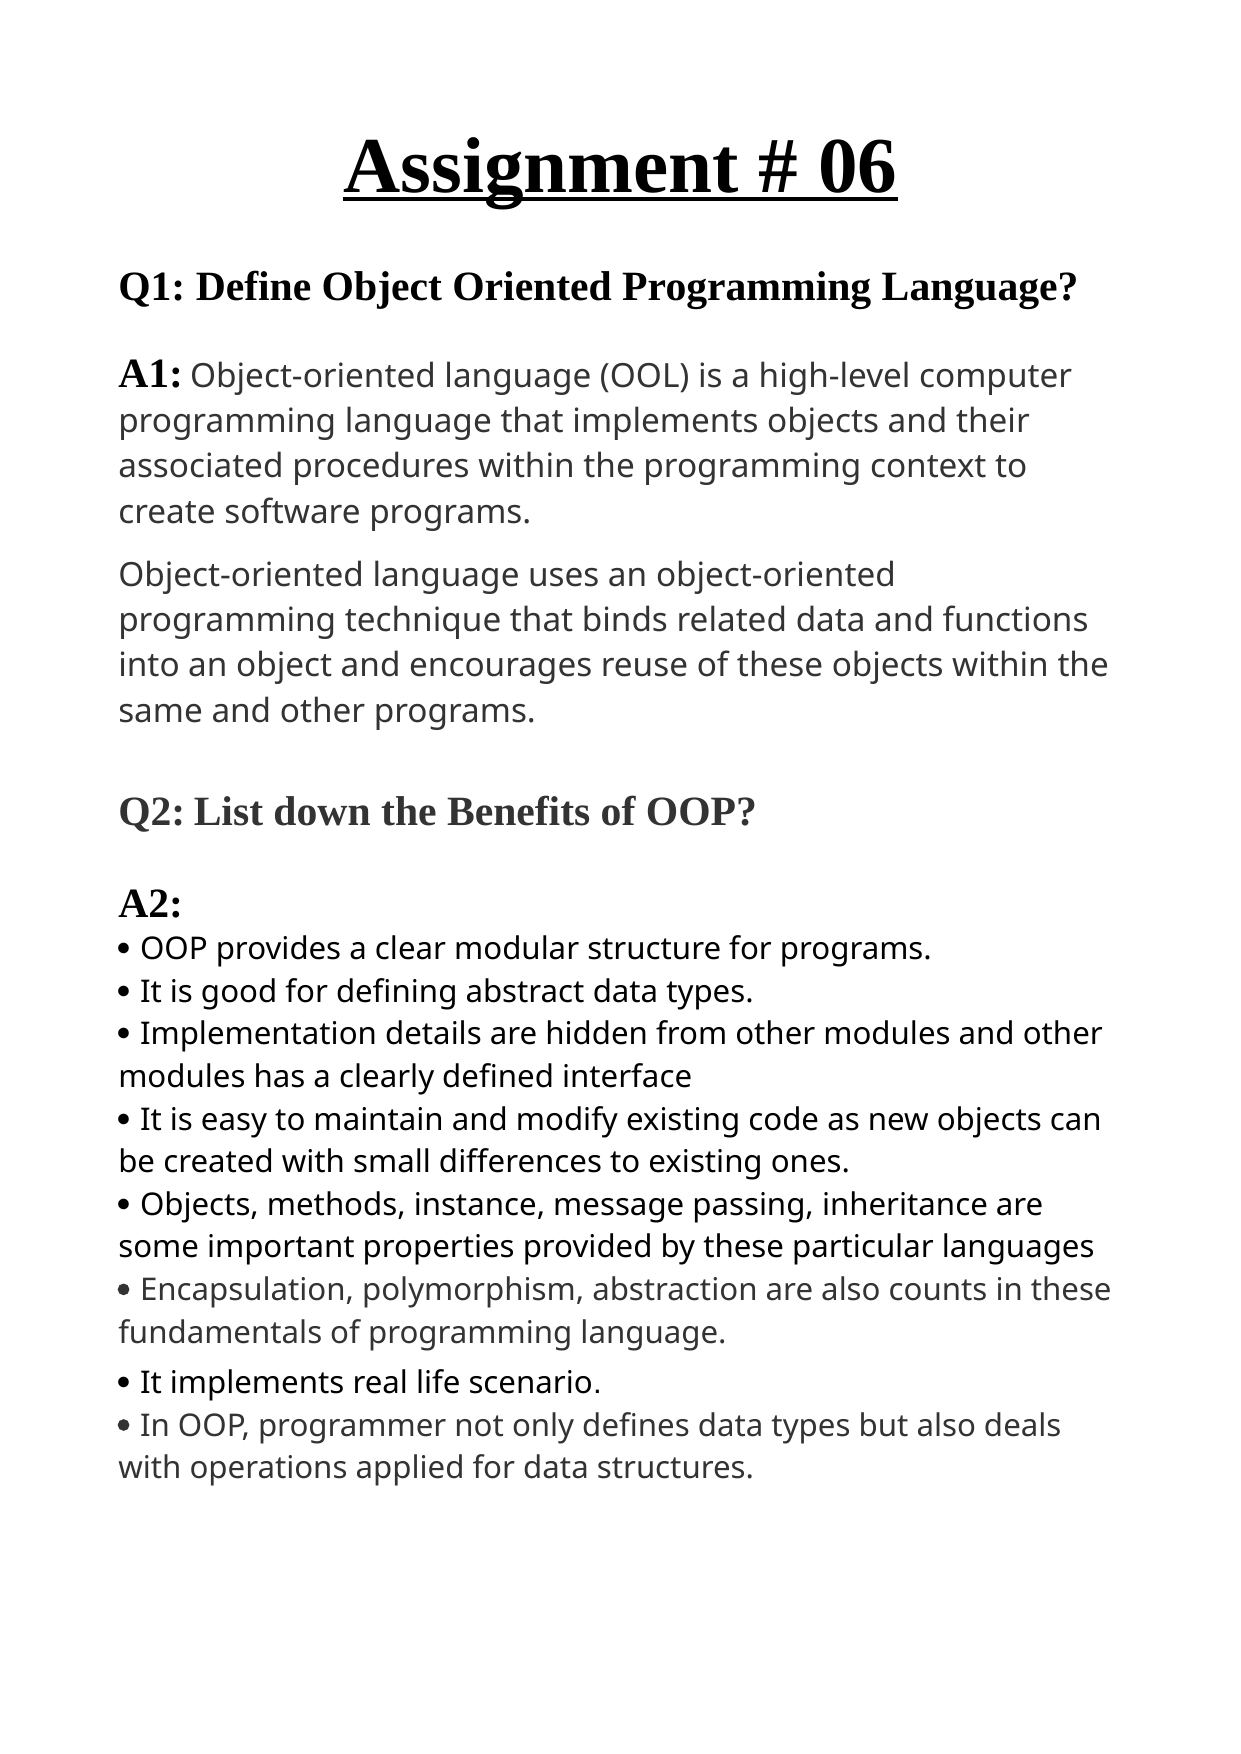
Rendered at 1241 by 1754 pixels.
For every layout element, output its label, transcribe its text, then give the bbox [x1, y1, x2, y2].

text  Objects, methods, instance, message passing, inheritance are some important properties provided by these particular languages [118, 1182, 1122, 1267]
text A1: Object-oriented language (OOL) is a high-level computer programming language that implements objects and their associated procedures within the programming context to create software programs. [118, 348, 1122, 533]
text A2: [118, 878, 1122, 926]
text  Encapsulation, polymorphism, abstraction are also counts in these fundamentals of programming language. [118, 1267, 1122, 1352]
text  It is easy to maintain and modify existing code as new objects can be created with small differences to existing ones. [118, 1097, 1122, 1182]
text Object-oriented language uses an object-oriented programming technique that binds related data and functions into an object and encourages reuse of these objects within the same and other programs. [118, 550, 1122, 732]
text  In OOP, programmer not only defines data types but also deals with operations applied for data structures. [118, 1403, 1122, 1488]
text Assignment # 06 [118, 118, 1122, 209]
text Q1: Define Object Oriented Programming Language? [118, 262, 1122, 310]
text  OOP provides a clear modular structure for programs. [118, 926, 1122, 969]
text  It is good for defining abstract data types. [118, 969, 1122, 1011]
text  Implementation details are hidden from other modules and other modules has a clearly defined interface [118, 1011, 1122, 1097]
text Q2: List down the Benefits of OOP? [118, 786, 1122, 834]
text  It implements real life scenario. [118, 1360, 1122, 1403]
